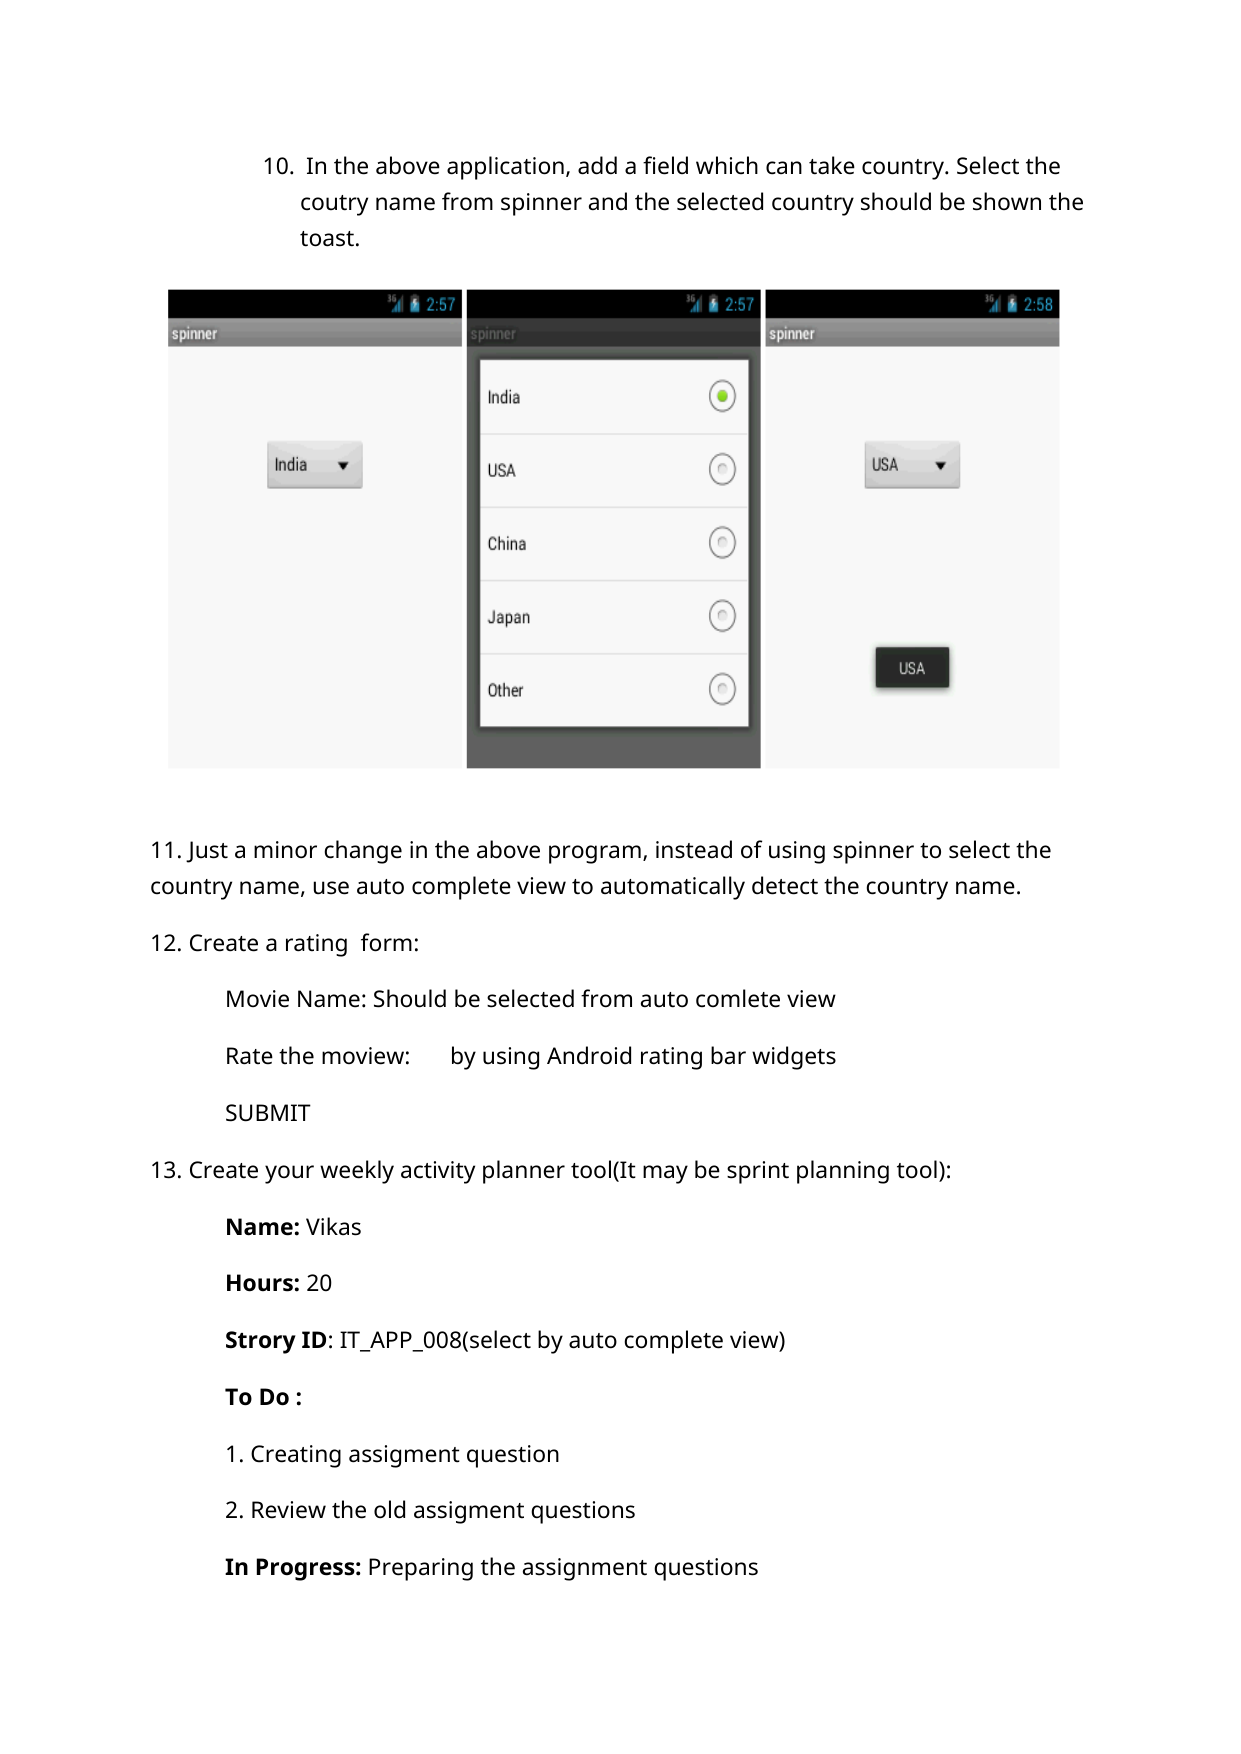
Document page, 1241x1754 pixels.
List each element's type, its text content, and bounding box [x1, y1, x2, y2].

list In the above application, add a field which can take country. Select the coutry name from spinner and the selected country should be shown the toast. [262, 150, 1090, 253]
list 13. Create your weekly activity planner tool(It may be sprint planning tool): [150, 1154, 1090, 1185]
list Movie Name: Should be selected from auto comlete view [150, 983, 1090, 1015]
list Hours: 20 [150, 1267, 1090, 1298]
list Name: Vikas [150, 1211, 1090, 1242]
list Strory ID: IT_APP_008(select by auto complete view) [150, 1324, 1090, 1355]
list Rate the moview: by using Android rating bar widgets [150, 1040, 1090, 1071]
list 2. Review the old assigment questions [150, 1494, 1090, 1526]
list 11. Just a minor change in the above program, instead of using spinner to select the country name, use auto complete view to automatically detect the country name. [150, 834, 1090, 901]
list To Do : [150, 1381, 1090, 1412]
list In Progress: Preparing the assignment questions [150, 1551, 1090, 1582]
picture [167, 278, 1073, 773]
list 12. Create a rating form: [150, 927, 1090, 958]
list 1. Creating assigment question [150, 1438, 1090, 1469]
list SUBMIT [150, 1097, 1090, 1128]
